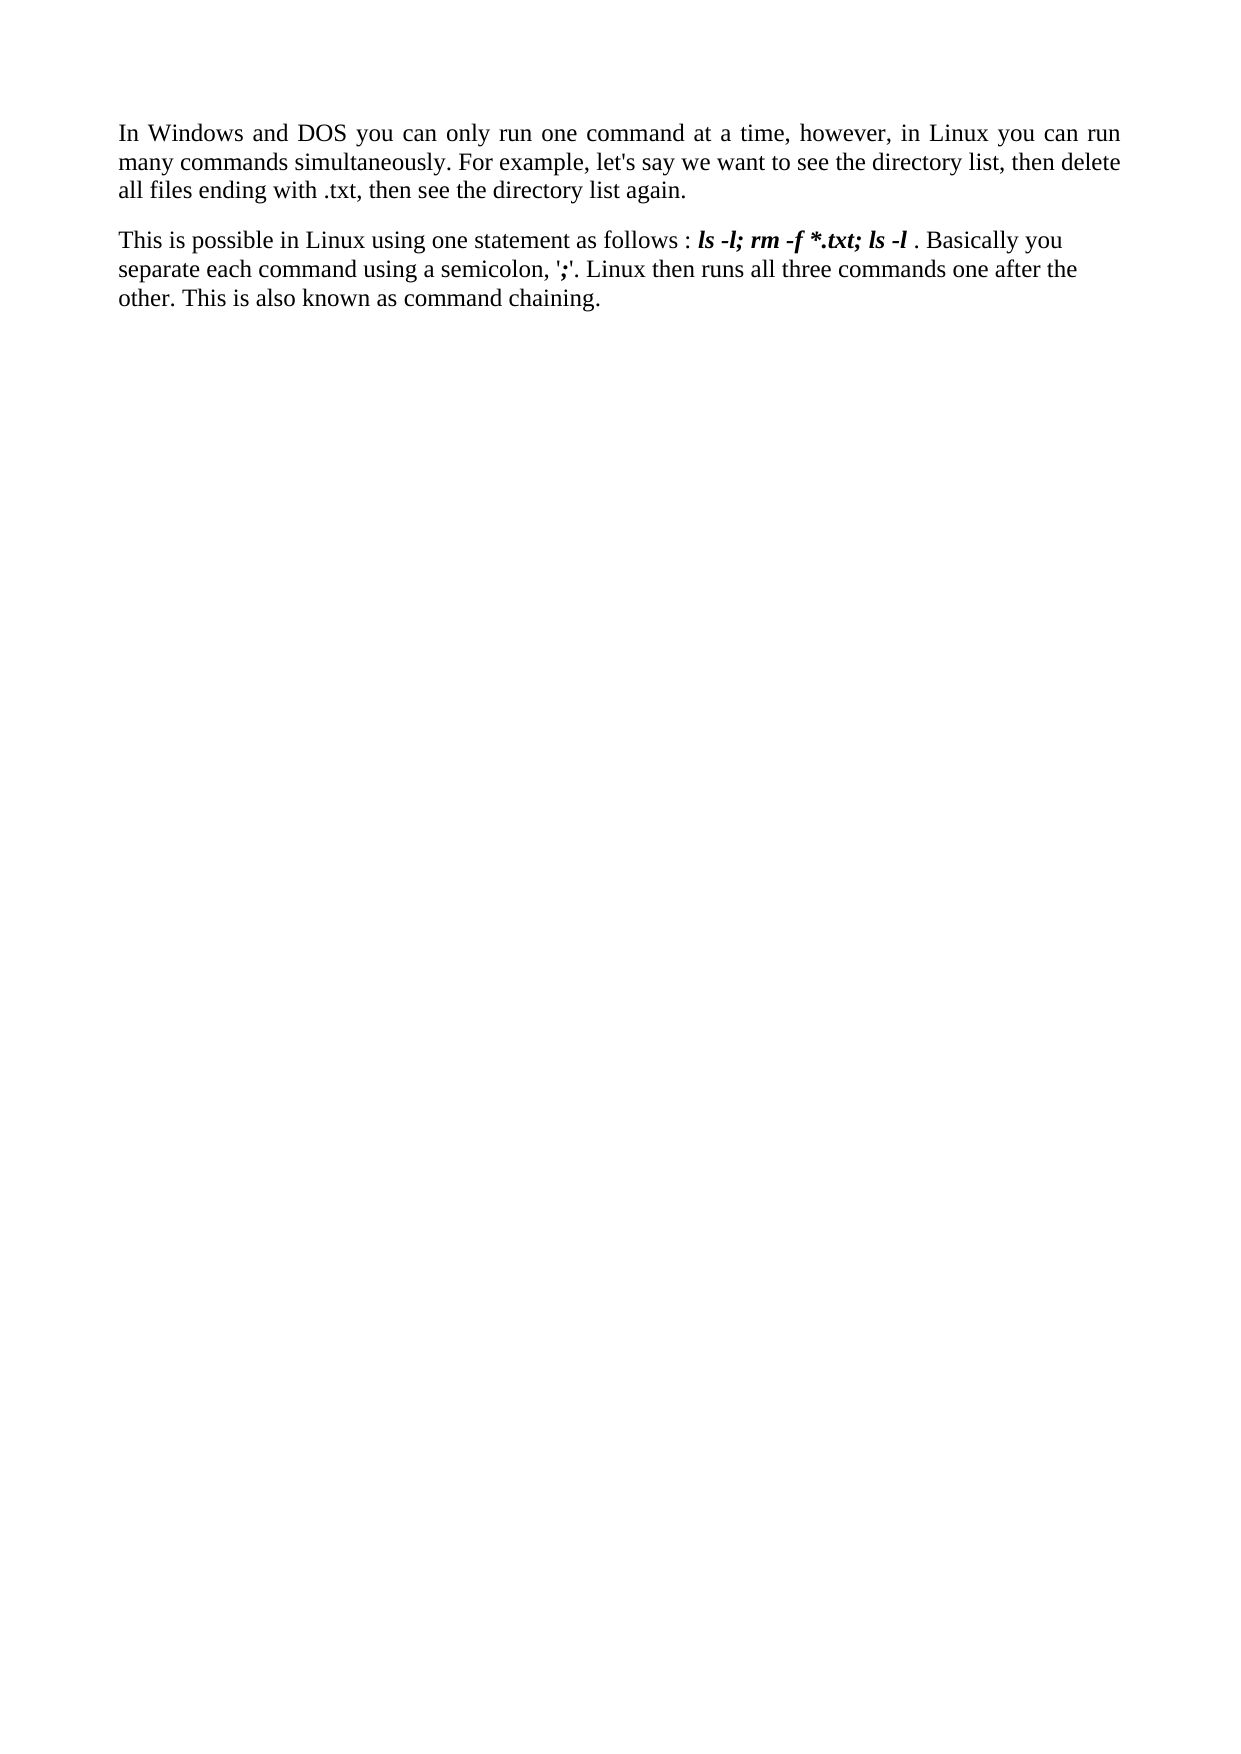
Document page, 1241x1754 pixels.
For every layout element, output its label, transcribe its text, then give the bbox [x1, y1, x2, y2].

text This is possible in Linux using one statement as follows : ls -l; rm -f *.txt; ls -l . Basically you separate each command using a semicolon, ';'. Linux then runs all three commands one after the other. This is also known as command chaining. [118, 225, 1122, 311]
text In Windows and DOS you can only run one command at a time, however, in Linux you can run many commands simultaneously. For example, let's say we want to see the directory list, then delete all files ending with .txt, then see the directory list again. [118, 118, 1122, 204]
